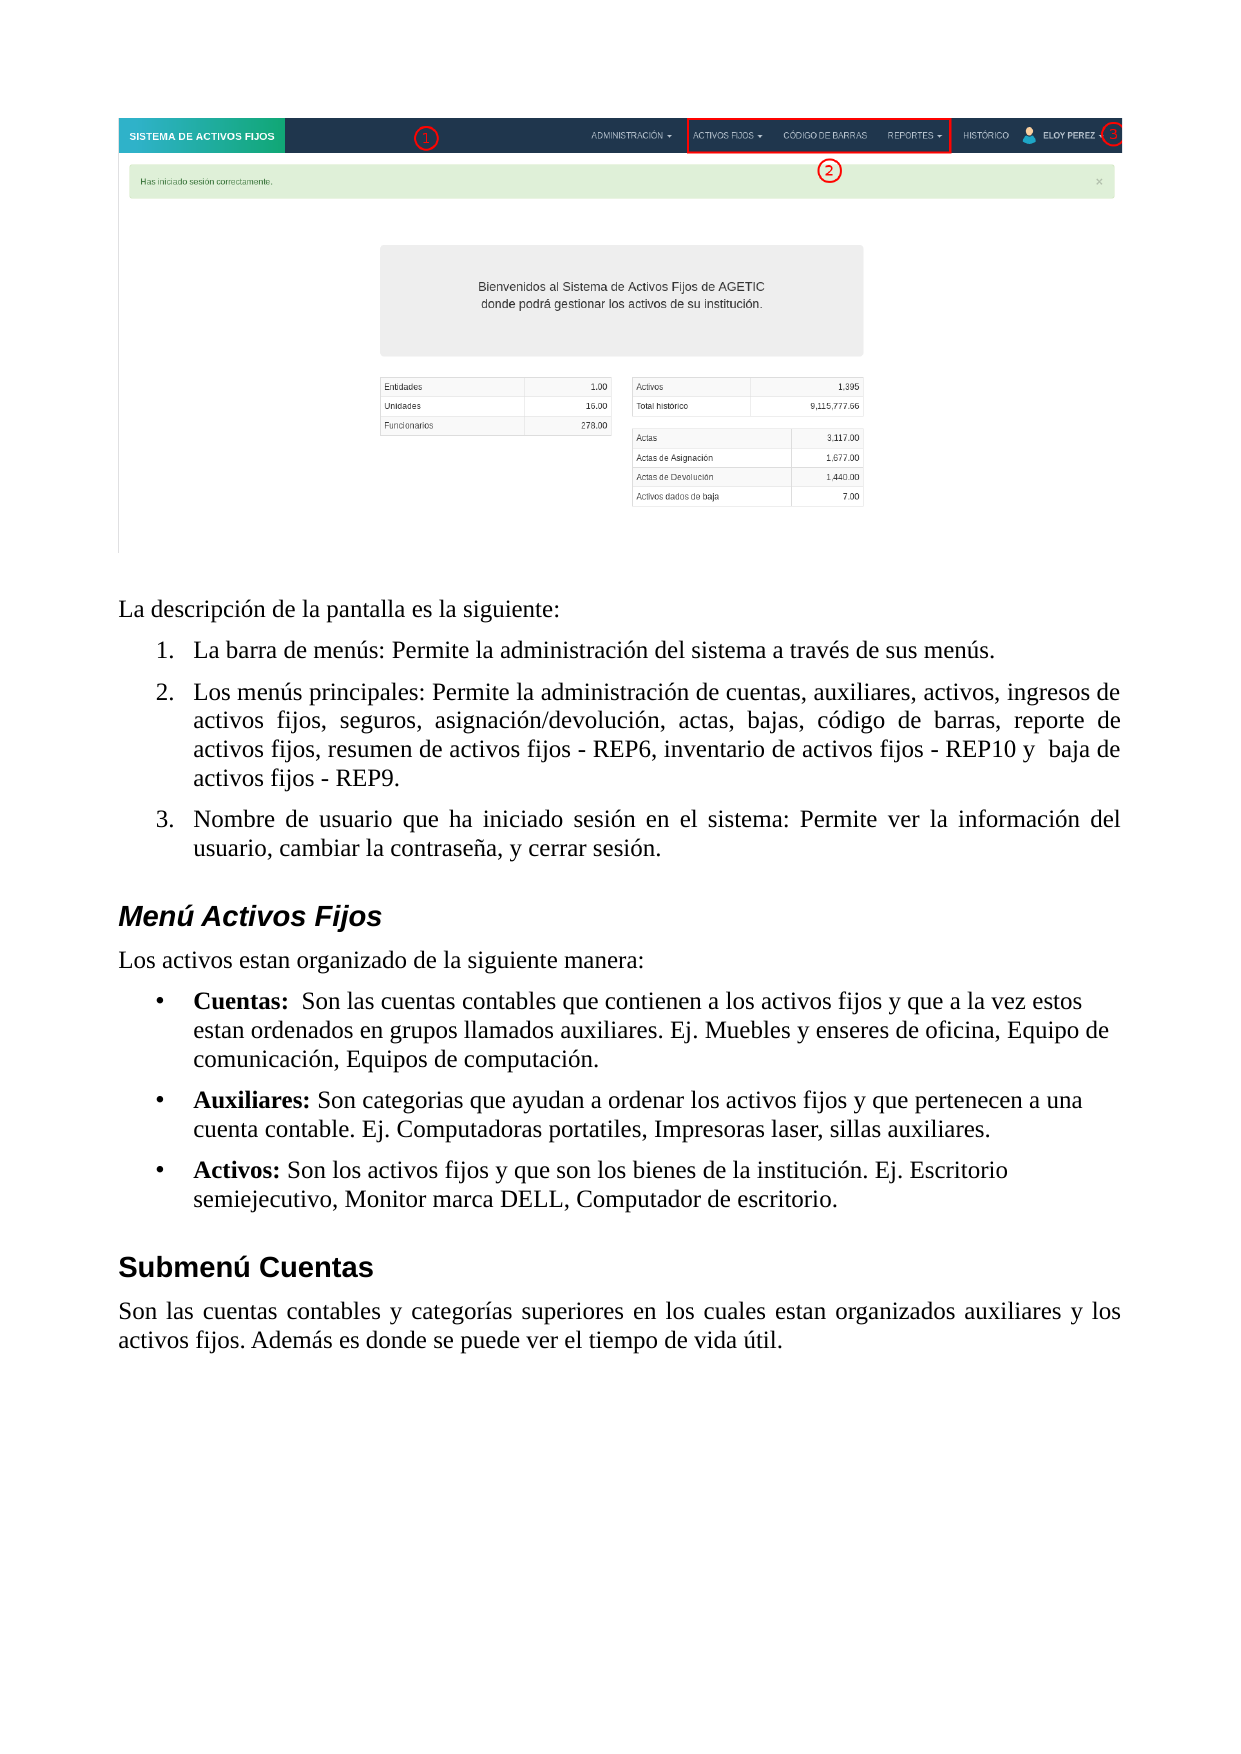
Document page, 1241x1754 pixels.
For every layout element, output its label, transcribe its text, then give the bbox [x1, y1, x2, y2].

list Nombre de usuario que ha iniciado sesión en el sistema: Permite ver la información del usuario, cambiar la contraseña, y cerrar sesión. [156, 804, 1122, 862]
subtitle Submenú Cuentas [118, 1250, 1122, 1284]
list La barra de menús: Permite la administración del sistema a través de sus menús. [156, 635, 1122, 664]
picture [118, 118, 1123, 553]
list Activos: Son los activos fijos y que son los bienes de la institución. Ej. Escritorio semiejecutivo, Monitor marca DELL, Computador de escritorio. [156, 1155, 1122, 1213]
text La descripción de la pantalla es la siguiente: [118, 594, 1122, 623]
list Cuentas: Son las cuentas contables que contienen a los activos fijos y que a la vez estos estan ordenados en grupos llamados auxiliares. Ej. Muebles y enseres de oficina, Equipo de comunicación, Equipos de computación. [156, 986, 1122, 1073]
text Son las cuentas contables y categorías superiores en los cuales estan organizados auxiliares y los activos fijos. Además es donde se puede ver el tiempo de vida útil. [118, 1296, 1122, 1354]
list Auxiliares: Son categorias que ayudan a ordenar los activos fijos y que pertenecen a una cuenta contable. Ej. Computadoras portatiles, Impresoras laser, sillas auxiliares. [156, 1085, 1122, 1143]
subtitle Menú Activos Fijos [118, 899, 1122, 933]
list Los menús principales: Permite la administración de cuentas, auxiliares, activos, ingresos de activos fijos, seguros, asignación/devolución, actas, bajas, código de barras, reporte de activos fijos, resumen de activos fijos - REP6, inventario de activos fijos - REP10 y baja de activos fijos - REP9. [156, 677, 1122, 792]
text Los activos estan organizado de la siguiente manera: [118, 945, 1122, 974]
